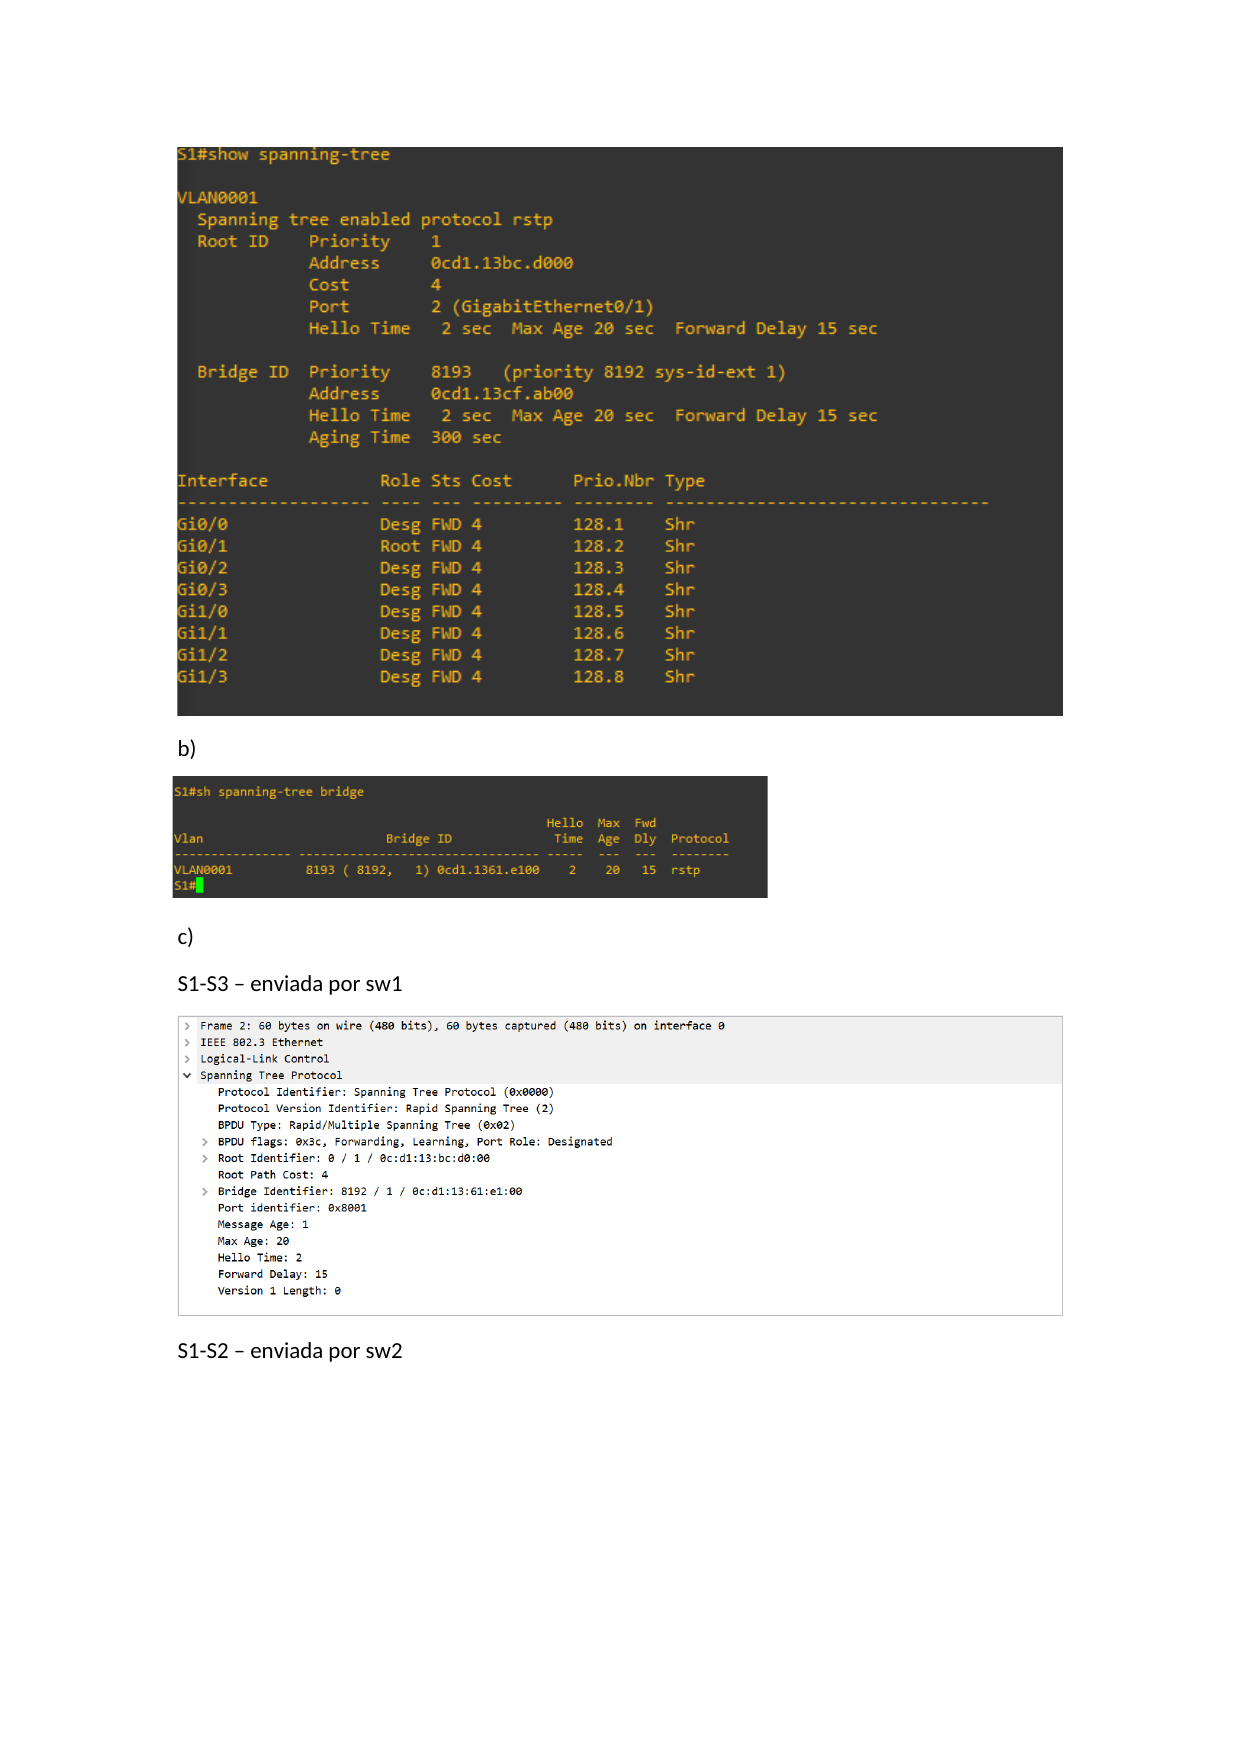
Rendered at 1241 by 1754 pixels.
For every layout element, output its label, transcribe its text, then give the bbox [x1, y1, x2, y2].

text S1-S3 – enviada por sw1 [177, 969, 1063, 997]
picture [177, 1015, 1063, 1316]
text S1-S2 – enviada por sw2 [177, 1316, 1063, 1365]
picture [172, 776, 768, 898]
text b) [177, 734, 1063, 762]
picture [177, 147, 1063, 716]
text c) [177, 922, 1063, 950]
